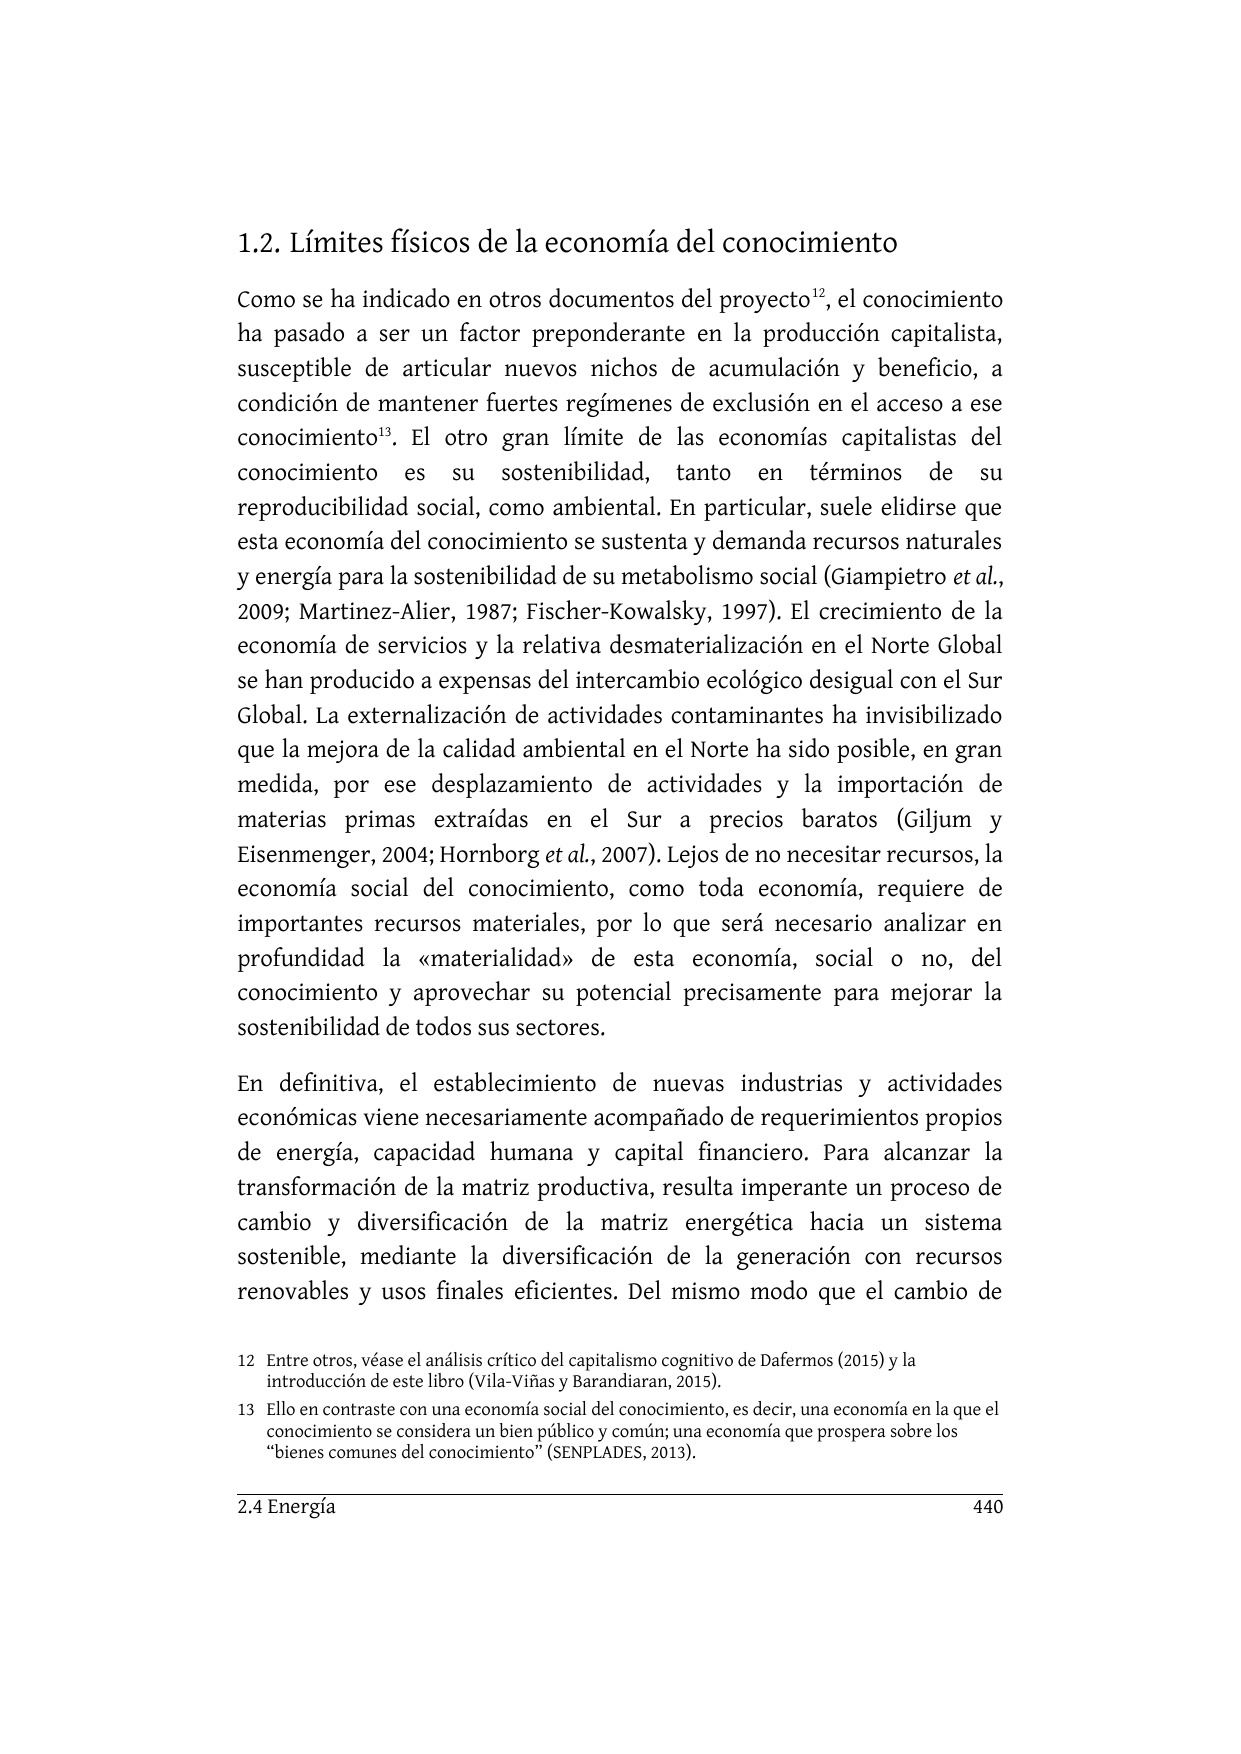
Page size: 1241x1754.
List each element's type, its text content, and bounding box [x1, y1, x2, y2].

text En definitiva, el establecimiento de nuevas industrias y actividades económicas viene necesariamente acompañado de requerimientos propios de energía, capacidad humana y capital financiero. Para alcanzar la transformación de la matriz productiva, resulta imperante un proceso de cambio y diversificación de la matriz energética hacia un sistema sostenible, mediante la diversificación de la generación con recursos renovables y usos finales eficientes. Del mismo modo que el cambio de [237, 1069, 1003, 1306]
text Como se ha indicado en otros documentos del proyecto, el conocimiento ha pasado a ser un factor preponderante en la producción capitalista, susceptible de articular nuevos nichos de acumulación y beneficio, a condición de mantener fuertes regímenes de exclusión en el acceso a ese conocimiento. El otro gran límite de las economías capitalistas del conocimiento es su sostenibilidad, tanto en términos de su reproducibilidad social, como ambiental. En particular, suele elidirse que esta economía del conocimiento se sustenta y demanda recursos naturales y energía para la sostenibilidad de su metabolismo social (Giampietro et al., 2009; Martinez-Alier, 1987; Fischer-Kowalsky, 1997). El crecimiento de la economía de servicios y la relativa desmaterialización en el Norte Global se han producido a expensas del intercambio ecológico desigual con el Sur Global. La externalización de actividades contaminantes ha invisibilizado que la mejora de la calidad ambiental en el Norte ha sido posible, en gran medida, por ese desplazamiento de actividades y la importación de materias primas extraídas en el Sur a precios baratos (Giljum y Eisenmenger, 2004; Hornborg et al., 2007). Lejos de no necesitar recursos, la economía social del conocimiento, como toda economía, requiere de importantes recursos materiales, por lo que será necesario analizar en profundidad la «materialidad» de esta economía, social o no, del conocimiento y aprovechar su potencial precisamente para mejorar la sostenibilidad de todos sus sectores. [237, 285, 1003, 1042]
subtitle Límites físicos de la economía del conocimiento [237, 225, 1003, 261]
text Entre otros, véase el análisis crítico del capitalismo cognitivo de Dafermos (2015) y la introducción de este libro (Vila-Viñas y Barandiaran, 2015). [237, 1349, 1003, 1393]
text Ello en contraste con una economía social del conocimiento, es decir, una economía en la que el conocimiento se considera un bien público y común; una economía que prospera sobre los “bienes comunes del conocimiento” (SENPLADES, 2013). [237, 1399, 1003, 1464]
